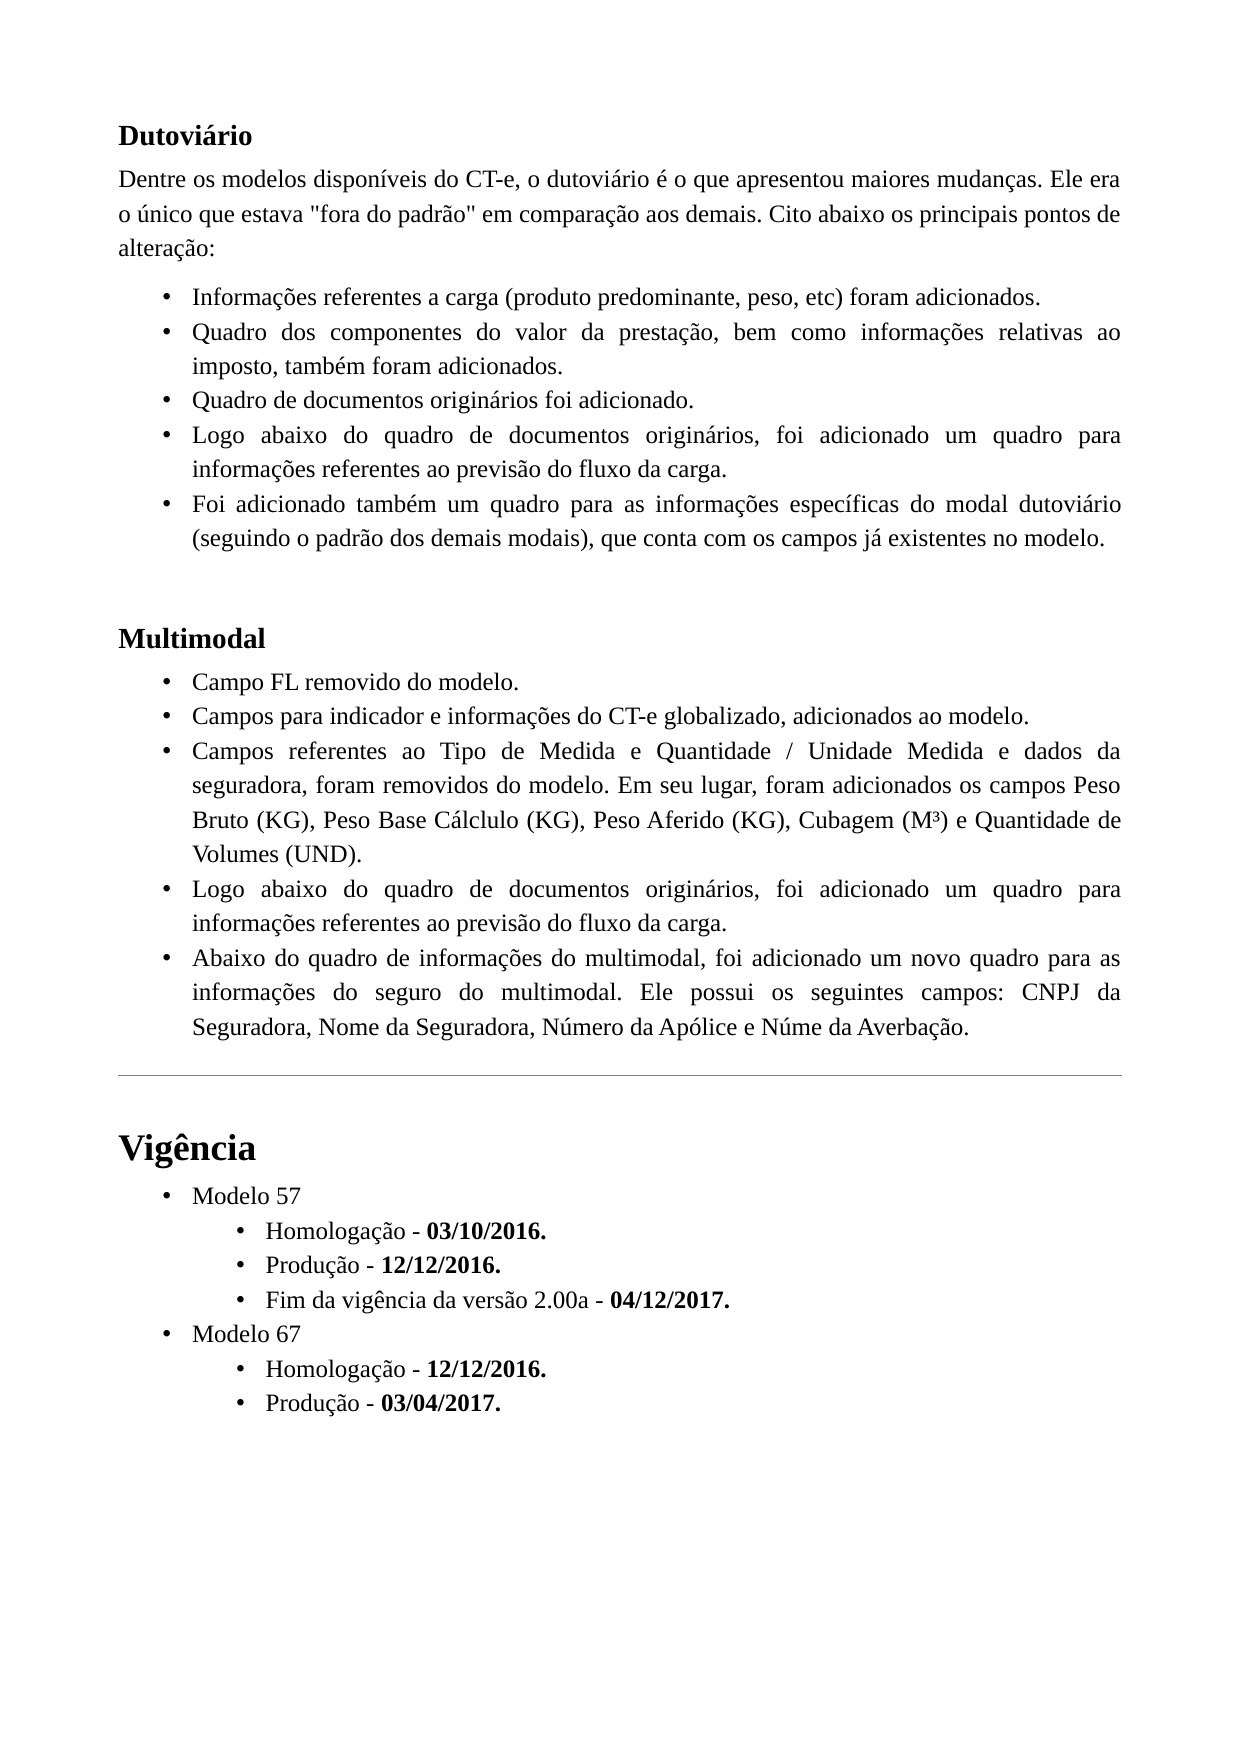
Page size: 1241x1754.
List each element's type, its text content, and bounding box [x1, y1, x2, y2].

list Homologação - 03/10/2016. [236, 1216, 1122, 1244]
list Fim da vigência da versão 2.00a - 04/12/2017. [236, 1285, 1122, 1313]
subtitle Dutoviário [118, 118, 1122, 152]
list Campo FL removido do modelo. [162, 667, 1122, 696]
list Informações referentes a carga (produto predominante, peso, etc) foram adicionados. [162, 282, 1122, 311]
list Quadro de documentos originários foi adicionado. [162, 386, 1122, 414]
list Modelo 67 [162, 1319, 1122, 1348]
subtitle Multimodal [118, 587, 1122, 654]
list Produção - 03/04/2017. [236, 1388, 1122, 1417]
list Quadro dos componentes do valor da prestação, bem como informações relativas ao imposto, também foram adicionados. [162, 317, 1122, 380]
text Dentre os modelos disponíveis do CT-e, o dutoviário é o que apresentou maiores mudanças. Ele era o único que estava "fora do padrão" em comparação aos demais. Cito abaixo os principais pontos de alteração: [118, 164, 1122, 262]
list Campos referentes ao Tipo de Medida e Quantidade / Unidade Medida e dados da seguradora, foram removidos do modelo. Em seu lugar, foram adicionados os campos Peso Bruto (KG), Peso Base Cálclulo (KG), Peso Aferido (KG), Cubagem (M³) e Quantidade de Volumes (UND). [162, 736, 1122, 868]
list Modelo 57 [162, 1181, 1122, 1210]
list Abaixo do quadro de informações do multimodal, foi adicionado um novo quadro para as informações do seguro do multimodal. Ele possui os seguintes campos: CNPJ da Seguradora, Nome da Seguradora, Número da Apólice e Núme da Averbação. [162, 943, 1122, 1040]
list Logo abaixo do quadro de documentos originários, foi adicionado um quadro para informações referentes ao previsão do fluxo da carga. [162, 874, 1122, 937]
list Homologação - 12/12/2016. [236, 1354, 1122, 1382]
subtitle Vigência [118, 1126, 1122, 1169]
list Produção - 12/12/2016. [236, 1250, 1122, 1279]
list Foi adicionado também um quadro para as informações específicas do modal dutoviário (seguindo o padrão dos demais modais), que conta com os campos já existentes no modelo. [162, 489, 1122, 552]
list Logo abaixo do quadro de documentos originários, foi adicionado um quadro para informações referentes ao previsão do fluxo da carga. [162, 420, 1122, 483]
list Campos para indicador e informações do CT-e globalizado, adicionados ao modelo. [162, 701, 1122, 730]
